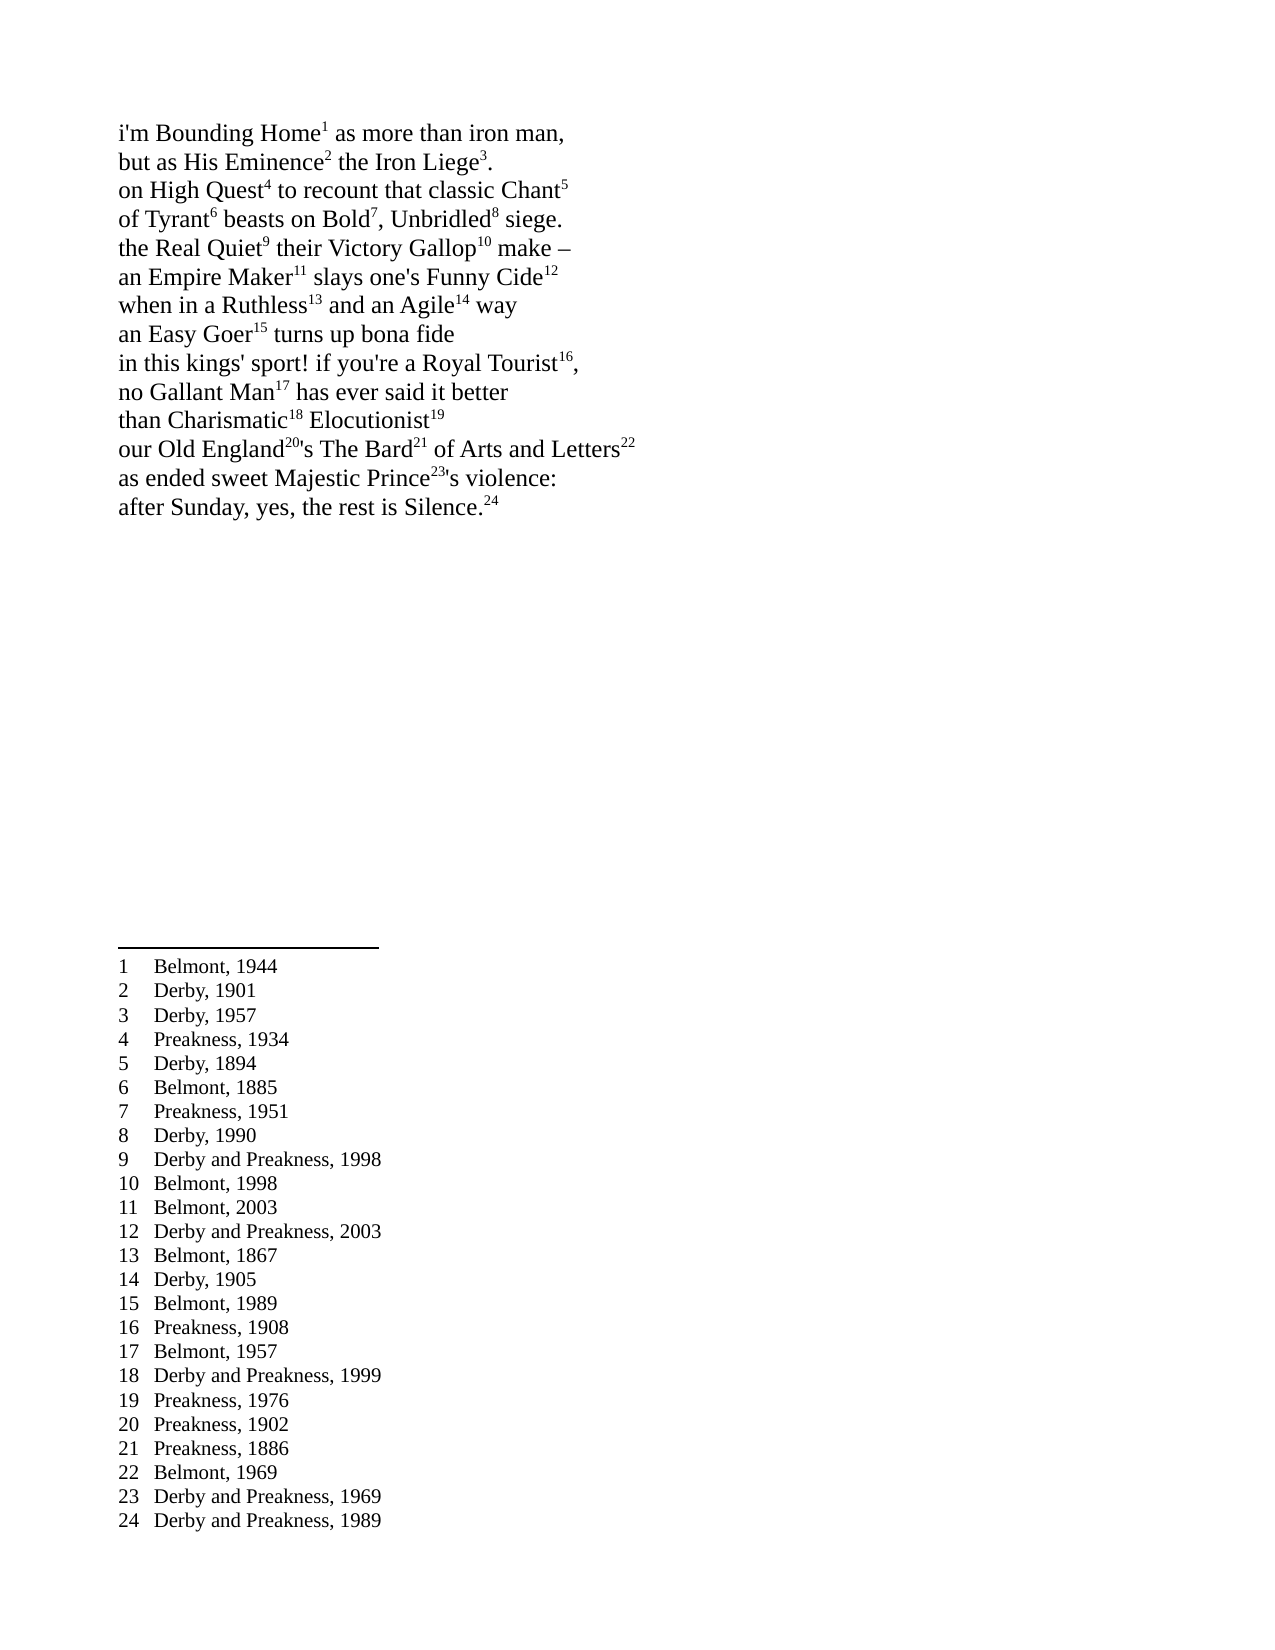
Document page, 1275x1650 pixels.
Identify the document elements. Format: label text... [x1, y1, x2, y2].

text Derby and Preakness, 1998 [118, 1147, 1157, 1171]
text Belmont, 1969 [118, 1460, 1157, 1484]
text Preakness, 1886 [118, 1436, 1157, 1460]
text Preakness, 1908 [118, 1315, 1157, 1339]
text in this kings' sport! if you're a Royal Tourist, [118, 348, 1157, 377]
text an Easy Goer turns up bona fide [118, 319, 1157, 348]
text than Charismatic Elocutionist [118, 406, 1157, 434]
text Preakness, 1951 [118, 1099, 1157, 1123]
text Derby and Preakness, 1969 [118, 1484, 1157, 1508]
text no Gallant Man has ever said it better [118, 377, 1157, 406]
text the Real Quiet their Victory Gallop make – [118, 233, 1157, 262]
text Belmont, 1989 [118, 1291, 1157, 1315]
text but as His Eminence the Iron Liege. [118, 147, 1157, 176]
text Derby, 1990 [118, 1123, 1157, 1147]
text Derby, 1957 [118, 1002, 1157, 1027]
text Derby and Preakness, 2003 [118, 1219, 1157, 1243]
text Preakness, 1902 [118, 1412, 1157, 1436]
text Belmont, 1957 [118, 1339, 1157, 1363]
text on High Quest to recount that classic Chant [118, 176, 1157, 204]
text Derby, 1894 [118, 1051, 1157, 1075]
text Belmont, 2003 [118, 1195, 1157, 1219]
text Preakness, 1934 [118, 1027, 1157, 1051]
text our Old England's The Bard of Arts and Letters [118, 434, 1157, 463]
text Preakness, 1976 [118, 1387, 1157, 1412]
text an Empire Maker slays one's Funny Cide [118, 262, 1157, 291]
text Derby and Preakness, 1999 [118, 1363, 1157, 1387]
text Derby, 1901 [118, 978, 1157, 1002]
text Belmont, 1998 [118, 1171, 1157, 1195]
text Belmont, 1944 [118, 954, 1157, 978]
text as ended sweet Majestic Prince's violence: [118, 463, 1157, 492]
text Derby, 1905 [118, 1267, 1157, 1291]
text Belmont, 1885 [118, 1075, 1157, 1099]
text when in a Ruthless and an Agile way [118, 291, 1157, 319]
text after Sunday, yes, the rest is Silence. [118, 492, 1157, 521]
text Belmont, 1867 [118, 1243, 1157, 1267]
text i'm Bounding Home as more than iron man, [118, 118, 1157, 147]
text Derby and Preakness, 1989 [118, 1508, 1157, 1532]
text of Tyrant beasts on Bold, Unbridled siege. [118, 204, 1157, 233]
